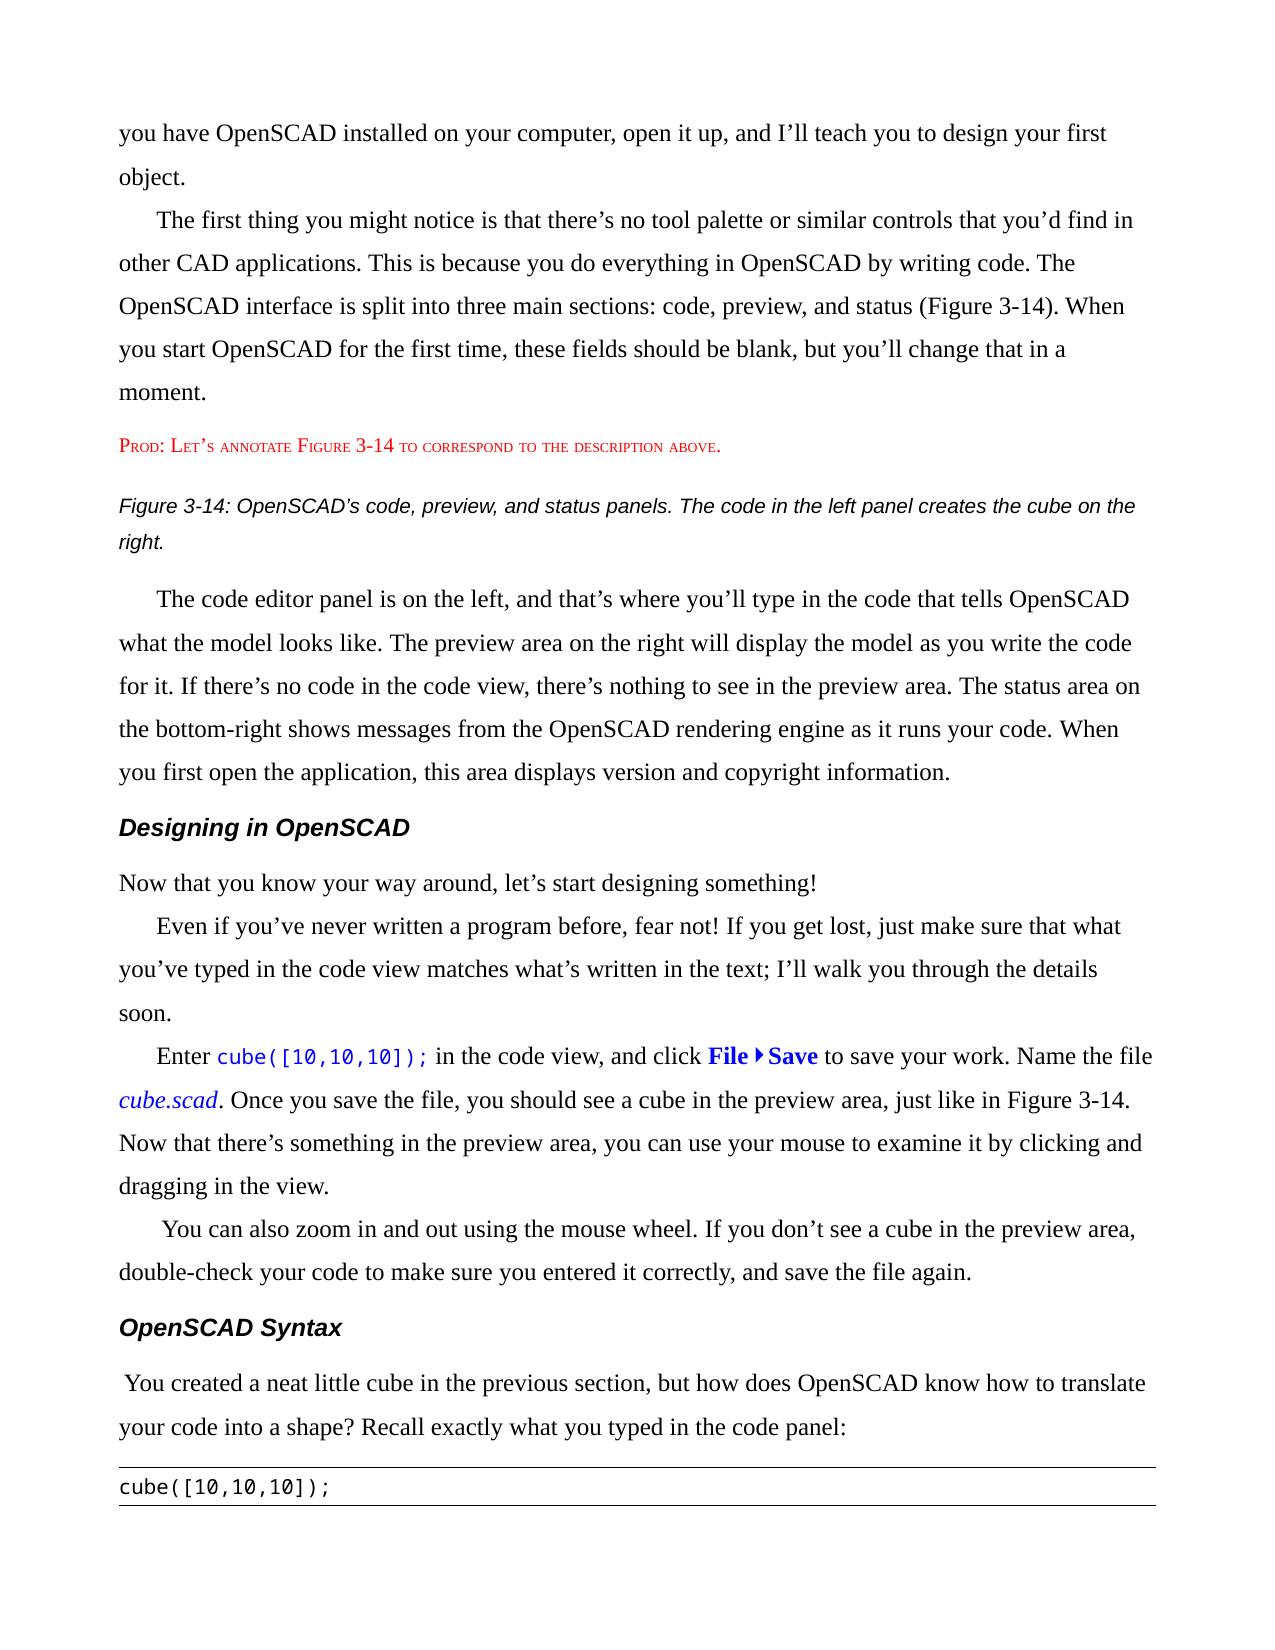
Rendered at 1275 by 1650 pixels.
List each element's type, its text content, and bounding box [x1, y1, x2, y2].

text You created a neat little cube in the previous section, but how does OpenSCAD know how to translate your code into a shape? Recall exactly what you typed in the code panel: [118, 1368, 1156, 1440]
text You can also zoom in and out using the mouse wheel. If you don’t see a cube in the preview area, double-check your code to make sure you entered it correctly, and save the file again. [118, 1214, 1156, 1286]
text Even if you’ve never written a program before, fear not! If you get lost, just make sure that what you’ve typed in the code view matches what’s written in the text; I’ll walk you through the details soon. [118, 911, 1156, 1026]
text Figure 3-14: OpenSCAD’s code, preview, and status panels. The code in the left panel creates the cube on the right. [118, 494, 1156, 554]
text Prod: Let’s annotate Figure 3-14 to correspond to the description above. [118, 433, 1156, 457]
text cube([10,10,10]); [118, 1468, 1156, 1506]
text Now that you know your way around, let’s start designing something! [118, 868, 1156, 897]
text Enter cube([10,10,10]); in the code view, and click File4Save to save your work. Name the file cube.scad. Once you save the file, you should see a cube in the preview area, just like in Figure 3-14. Now that there’s something in the preview area, you can use your mouse to examine it by clicking and dragging in the view. [118, 1041, 1156, 1200]
text The first thing you might notice is that there’s no tool palette or similar controls that you’d find in other CAD applications. This is because you do everything in OpenSCAD by writing code. The OpenSCAD interface is split into three main sections: code, preview, and status (Figure 3-14). When you start OpenSCAD for the first time, these fields should be blank, but you’ll change that in a moment. [118, 205, 1156, 406]
text OpenSCAD Syntax [118, 1313, 1156, 1342]
text The code editor panel is on the left, and that’s where you’ll type in the code that tells OpenSCAD what the model looks like. The preview area on the right will display the model as you write the code for it. If there’s no code in the code view, there’s nothing to see in the preview area. The status area on the bottom-right shows messages from the OpenSCAD rendering engine as it runs your code. When you first open the application, this area displays version and copyright information. [118, 584, 1156, 786]
text you have OpenSCAD installed on your computer, open it up, and I’ll teach you to design your first object. [118, 118, 1156, 190]
text Designing in OpenSCAD [118, 813, 1156, 841]
